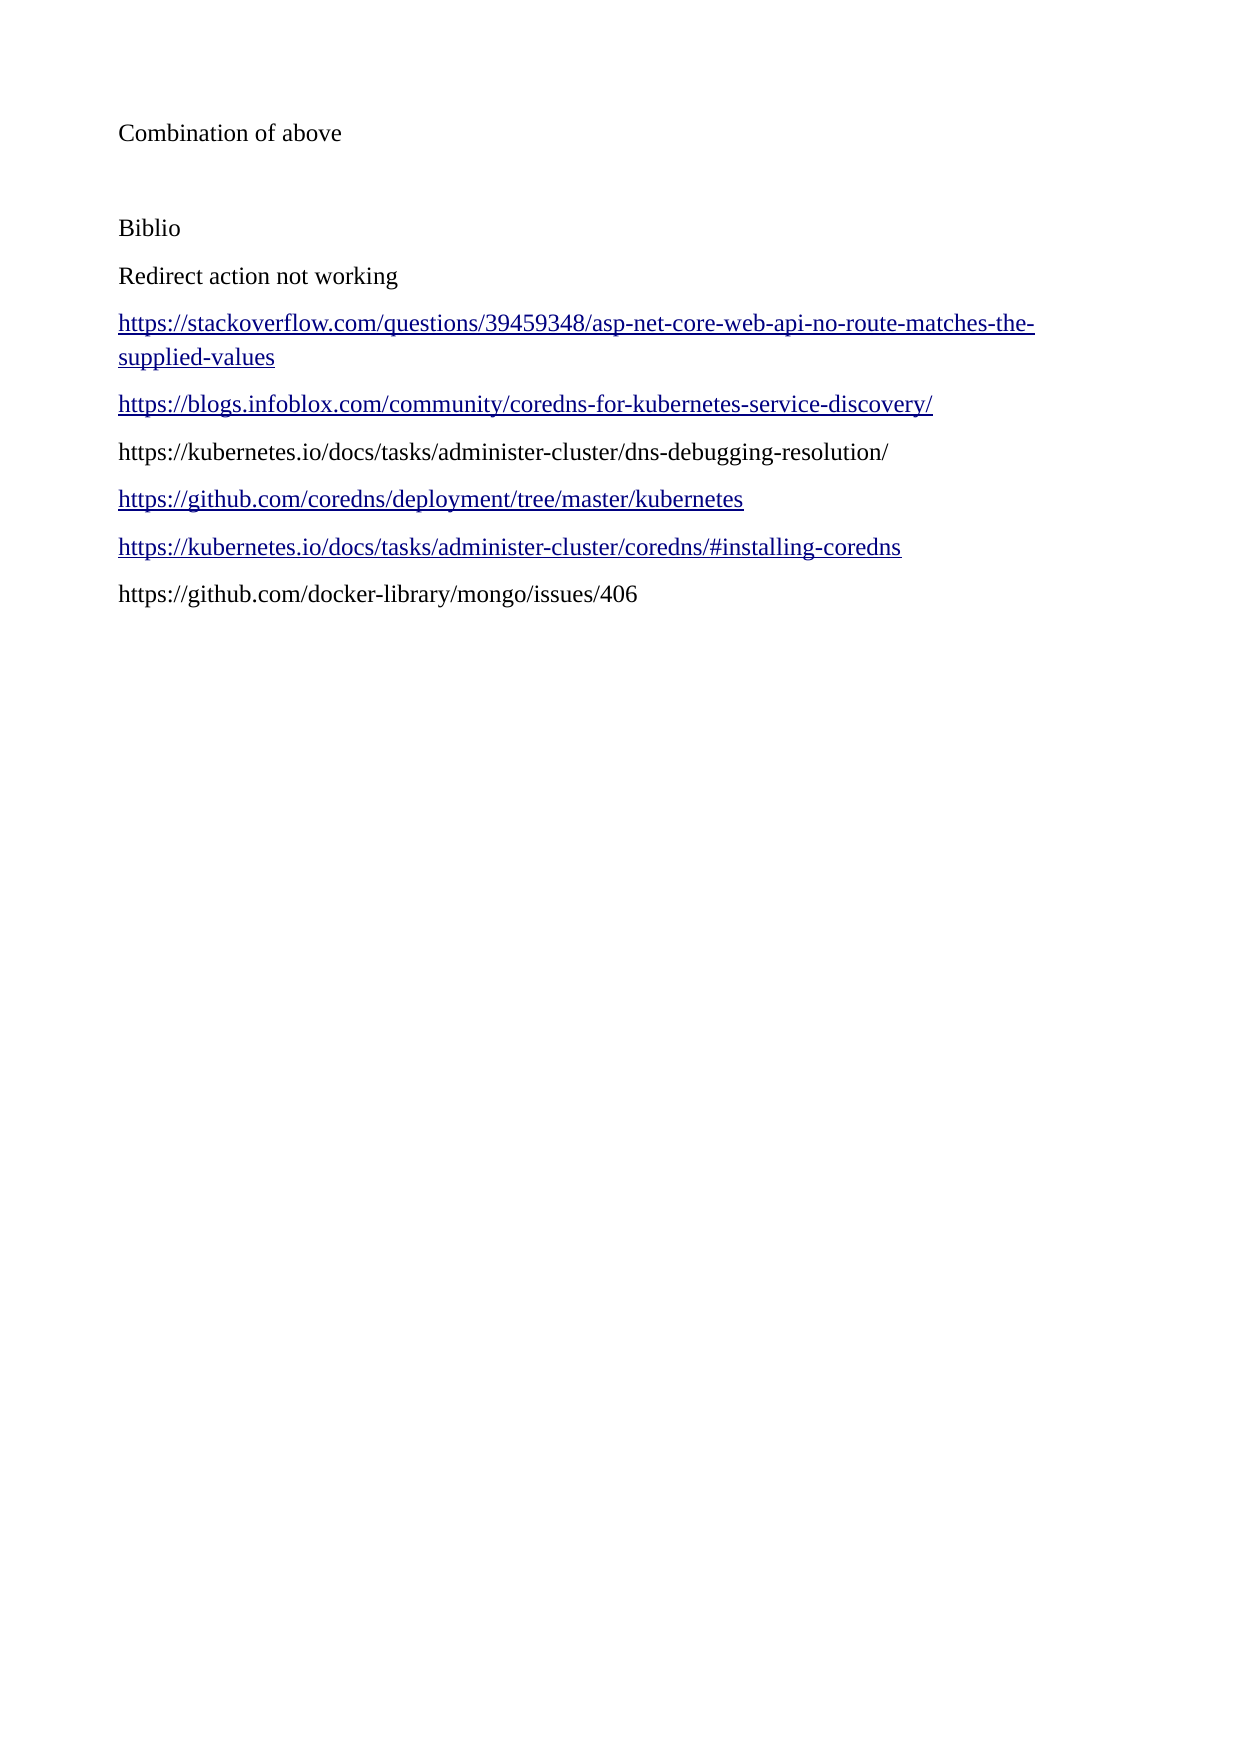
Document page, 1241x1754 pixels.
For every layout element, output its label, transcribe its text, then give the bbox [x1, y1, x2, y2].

text https://kubernetes.io/docs/tasks/administer-cluster/dns-debugging-resolution/ [118, 437, 1122, 466]
text Combination of above [118, 118, 1122, 147]
text https://kubernetes.io/docs/tasks/administer-cluster/coredns/#installing-coredns [118, 532, 1122, 561]
text https://github.com/coredns/deployment/tree/master/kubernetes [118, 484, 1122, 513]
text https://github.com/docker-library/mongo/issues/406 [118, 579, 1122, 608]
text https://blogs.infoblox.com/community/coredns-for-kubernetes-service-discovery/ [118, 389, 1122, 418]
text Redirect action not working [118, 261, 1122, 290]
text Biblio [118, 213, 1122, 242]
text https://stackoverflow.com/questions/39459348/asp-net-core-web-api-no-route-matches-the-supplied-values [118, 308, 1122, 370]
